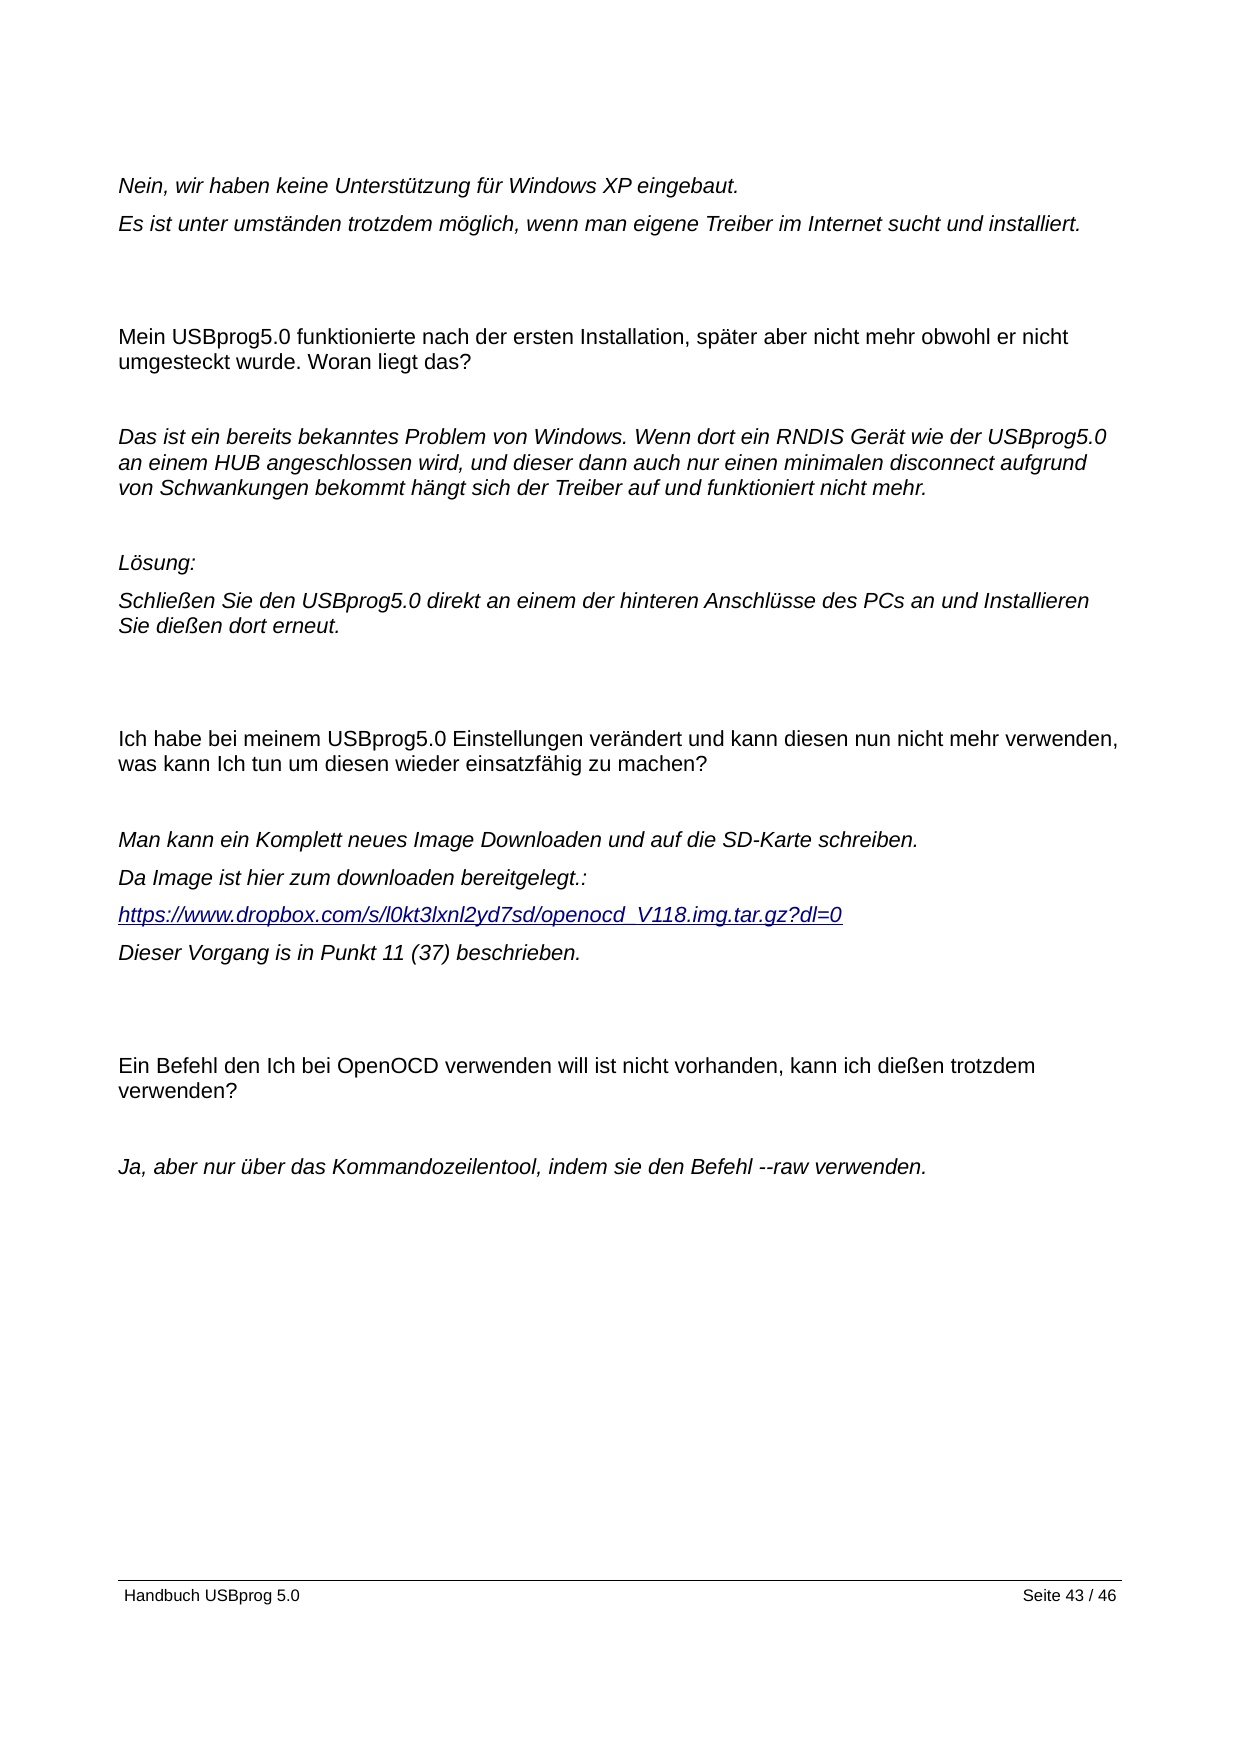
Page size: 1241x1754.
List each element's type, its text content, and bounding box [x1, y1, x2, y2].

text Lösung: [118, 550, 1122, 575]
text Ein Befehl den Ich bei OpenOCD verwenden will ist nicht vorhanden, kann ich dießen trotzdem verwenden? [118, 1053, 1122, 1103]
text Da Image ist hier zum downloaden bereitgelegt.: [118, 864, 1122, 890]
text Ich habe bei meinem USBprog5.0 Einstellungen verändert und kann diesen nun nicht mehr verwenden, was kann Ich tun um diesen wieder einsatzfähig zu machen? [118, 726, 1122, 777]
text Nein, wir haben keine Unterstützung für Windows XP eingebaut. [118, 173, 1122, 198]
text Das ist ein bereits bekanntes Problem von Windows. Wenn dort ein RNDIS Gerät wie der USBprog5.0 an einem HUB angeschlossen wird, und dieser dann auch nur einen minimalen disconnect aufgrund von Schwankungen bekommt hängt sich der Treiber auf und funktioniert nicht mehr. [118, 424, 1122, 500]
text Man kann ein Komplett neues Image Downloaden und auf die SD-Karte schreiben. [118, 827, 1122, 852]
text https://www.dropbox.com/s/l0kt3lxnl2yd7sd/openocd_V118.img.tar.gz?dl=0 [118, 902, 1122, 927]
text Mein USBprog5.0 funktionierte nach der ersten Installation, später aber nicht mehr obwohl er nicht umgesteckt wurde. Woran liegt das? [118, 324, 1122, 374]
text Schließen Sie den USBprog5.0 direkt an einem der hinteren Anschlüsse des PCs an und Installieren Sie dießen dort erneut. [118, 588, 1122, 638]
text Es ist unter umständen trotzdem möglich, wenn man eigene Treiber im Internet sucht und installiert. [118, 211, 1122, 236]
text Dieser Vorgang is in Punkt 11 (37) beschrieben. [118, 940, 1122, 965]
text Ja, aber nur über das Kommandozeilentool, indem sie den Befehl --raw verwenden. [118, 1154, 1122, 1179]
